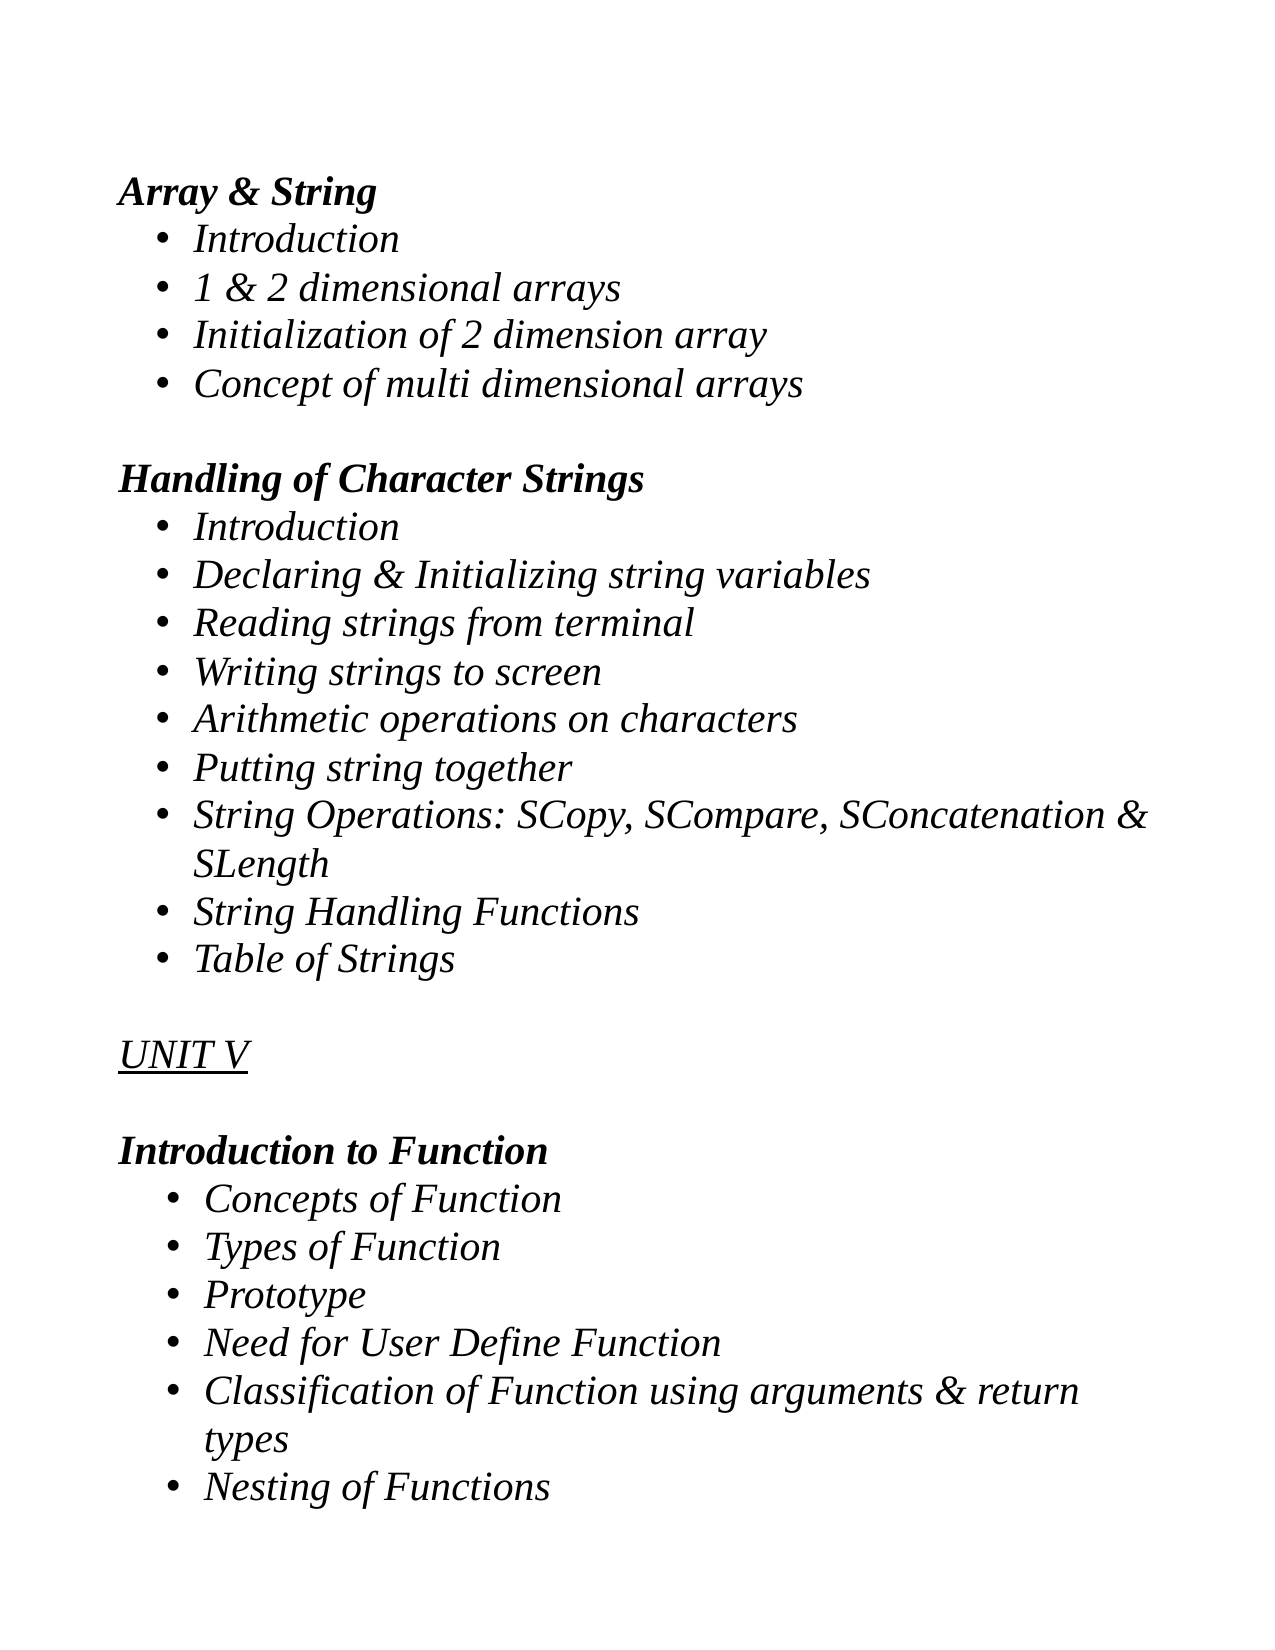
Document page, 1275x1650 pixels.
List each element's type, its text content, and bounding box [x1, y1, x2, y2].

list Declaring & Initializing string variables [156, 550, 1157, 598]
list Reading strings from terminal [156, 598, 1157, 646]
list Arithmetic operations on characters [156, 694, 1157, 742]
list Types of Function [166, 1222, 1157, 1270]
list Writing strings to screen [156, 646, 1157, 694]
list Concepts of Function [166, 1174, 1157, 1222]
list Classification of Function using arguments & return types [166, 1366, 1157, 1462]
list Concept of multi dimensional arrays [156, 358, 1157, 406]
text Introduction to Function [118, 1126, 1157, 1174]
list Need for User Define Function [166, 1318, 1157, 1366]
list String Handling Functions [156, 886, 1157, 934]
text Handling of Character Strings [118, 454, 1157, 502]
list Table of Strings [156, 934, 1157, 982]
list 1 & 2 dimensional arrays [156, 262, 1157, 310]
list Prototype [166, 1270, 1157, 1318]
list Putting string together [156, 742, 1157, 790]
list Initialization of 2 dimension array [156, 310, 1157, 358]
text Array & String [118, 166, 1157, 214]
list Introduction [156, 502, 1157, 550]
list Nesting of Functions [166, 1462, 1157, 1510]
text UNIT V [118, 1030, 1157, 1078]
list String Operations: SCopy, SCompare, SConcatenation & SLength [156, 790, 1157, 886]
list Introduction [156, 214, 1157, 262]
